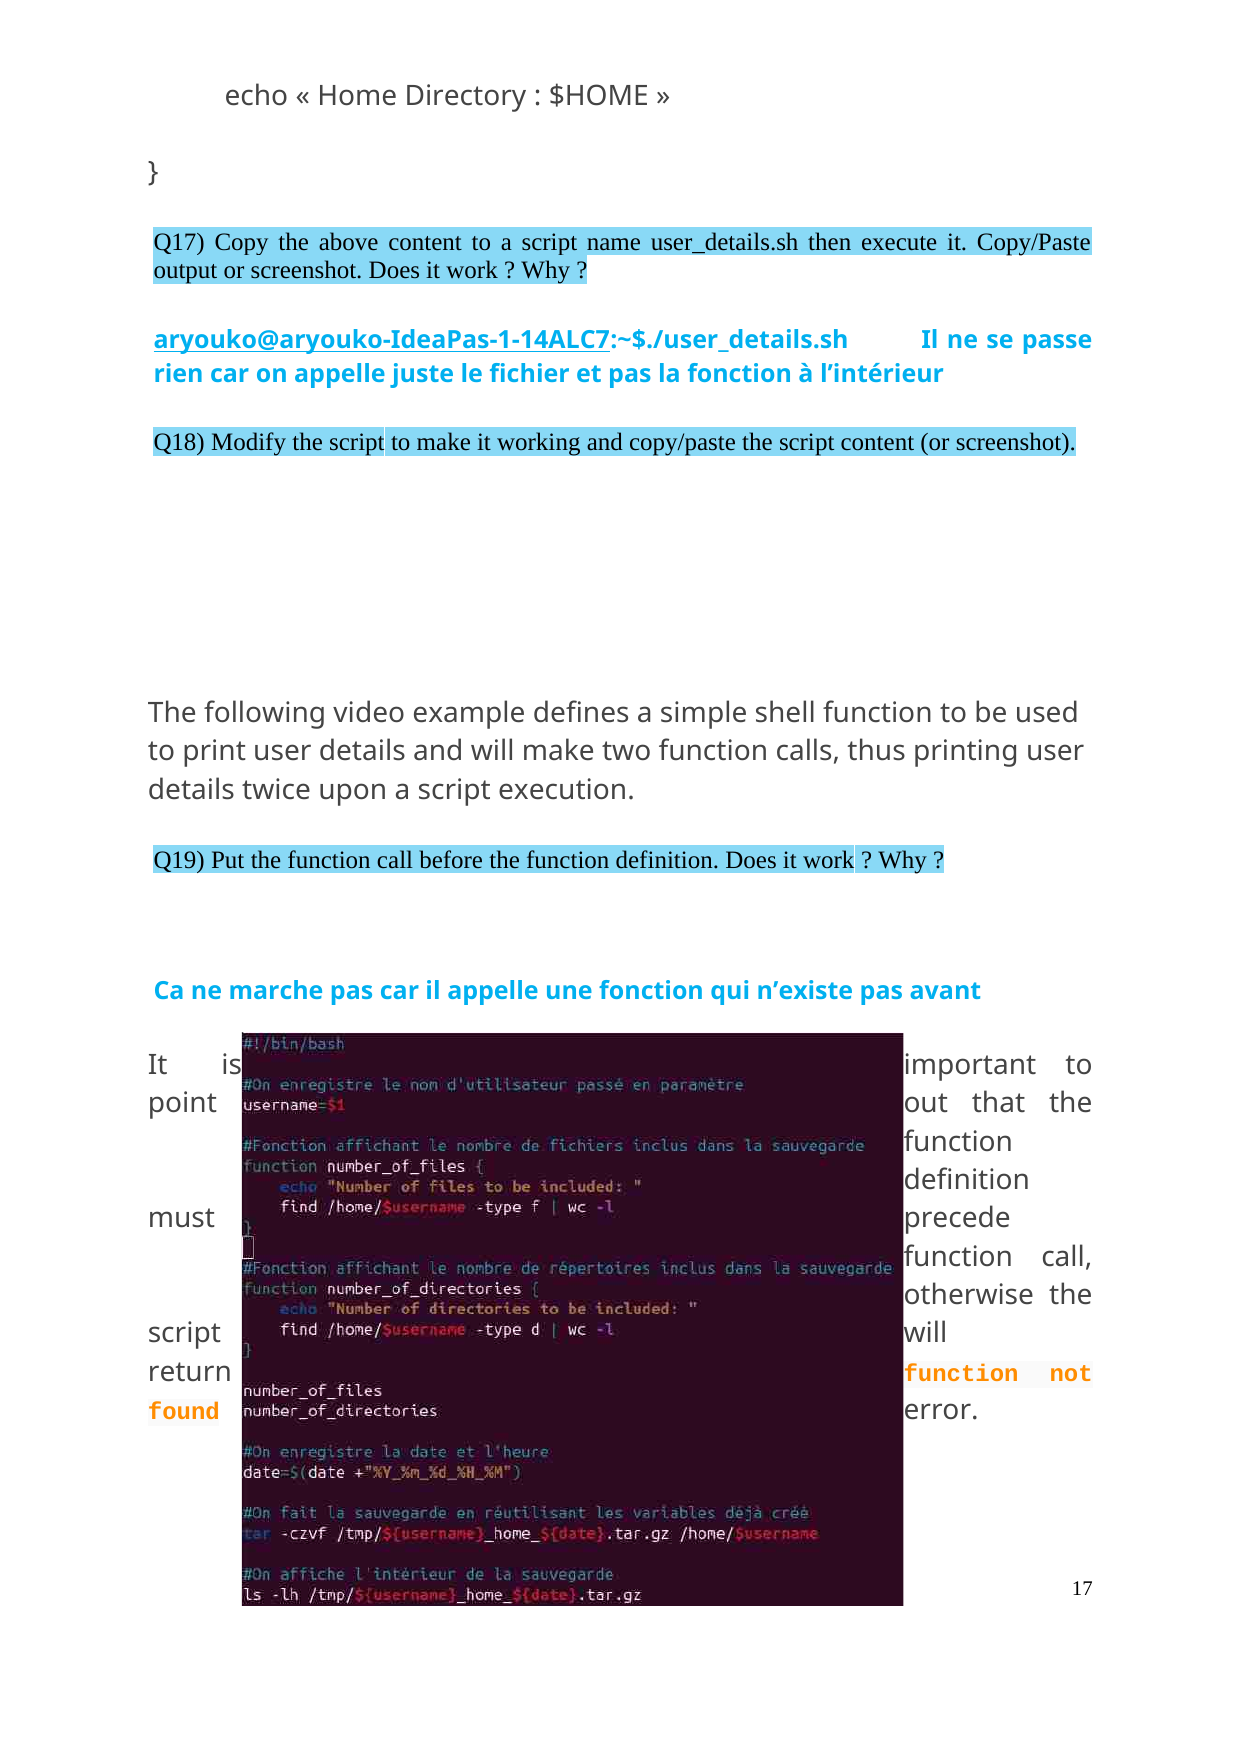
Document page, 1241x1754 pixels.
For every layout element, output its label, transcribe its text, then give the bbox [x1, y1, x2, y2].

text It is important to point out that the function definition must precede function call, otherwise the script will return function not found error. [148, 1044, 241, 1427]
text It is important to point out that the function definition must precede function call, otherwise the script will return function not found error. [904, 1044, 1092, 1427]
text The following video example defines a simple shell function to be used to print user details and will make two function calls, thus printing user details twice upon a script execution. [148, 692, 1092, 807]
text Q18) Modify the script to make it working and copy/paste the script content (or screenshot). [153, 427, 1092, 456]
picture [241, 1032, 904, 1606]
text Q17) Copy the above content to a script name user_details.sh then execute it. Copy/Paste output or screenshot. Does it work ? Why ? [153, 227, 1092, 284]
text Ca ne marche pas car il appelle une fonction qui n’existe pas avant [153, 973, 1092, 1007]
text Q19) Put the function call before the function definition. Does it work ? Why ? [153, 845, 1092, 873]
text echo « Home Directory : $HOME » [148, 75, 1092, 113]
text } [148, 151, 1092, 189]
text aryouko@aryouko-IdeaPas-1-14ALC7:~$./user_details.sh Il ne se passe rien car on appelle juste le fichier et pas la fonction à l’intérieur [153, 322, 1092, 390]
